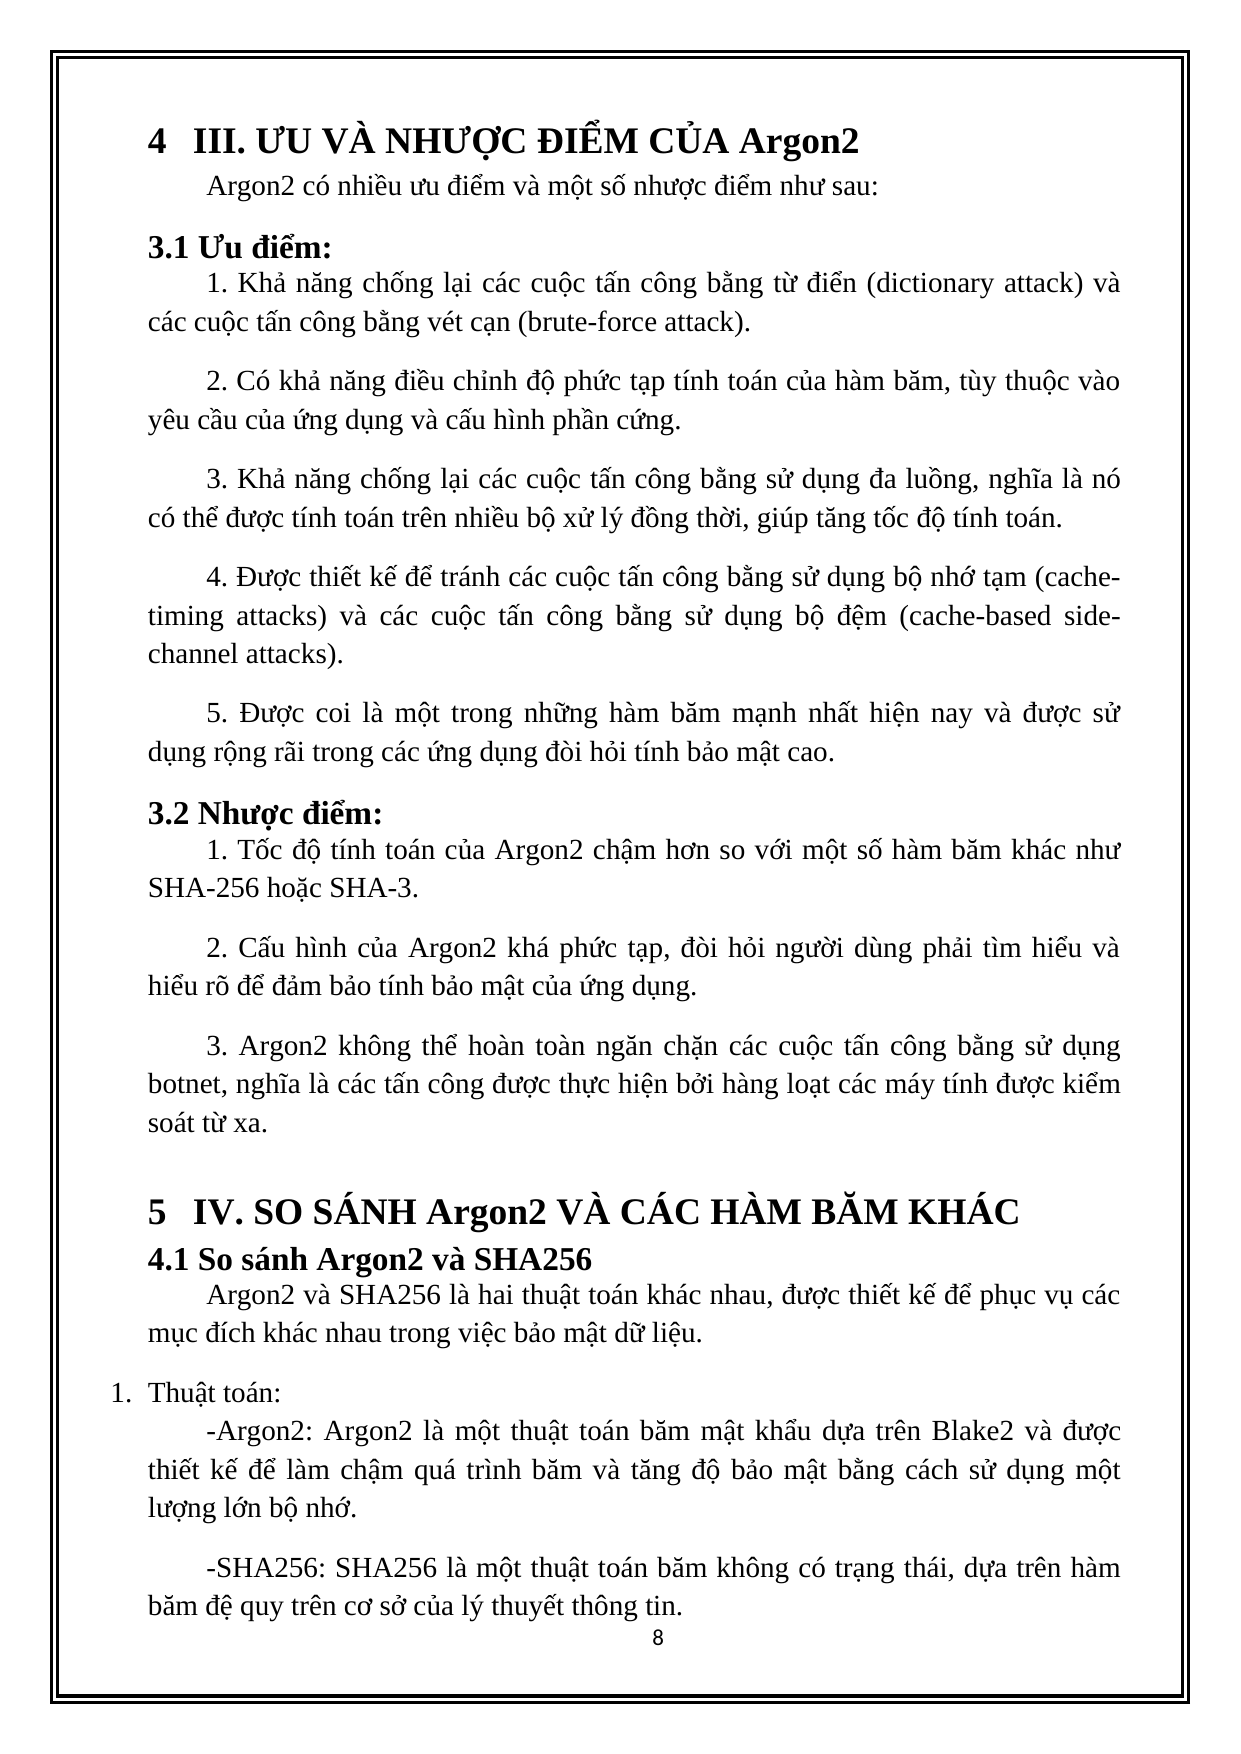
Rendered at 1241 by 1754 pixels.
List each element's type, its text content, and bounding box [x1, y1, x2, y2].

subtitle 3.1 Ưu điểm: [148, 227, 1122, 265]
text 1. Khả năng chống lại các cuộc tấn công bằng từ điển (dictionary attack) và các cuộc tấn công bằng vét cạn (brute-force attack). [148, 265, 1122, 337]
subtitle 4.1 So sánh Argon2 và SHA256 [148, 1239, 1122, 1277]
list Thuật toán: [110, 1375, 1122, 1408]
text 3. Argon2 không thể hoàn toàn ngăn chặn các cuộc tấn công bằng sử dụng botnet, nghĩa là các tấn công được thực hiện bởi hàng loạt các máy tính được kiểm soát từ xa. [148, 1028, 1122, 1138]
text Argon2 và SHA256 là hai thuật toán khác nhau, được thiết kế để phục vụ các mục đích khác nhau trong việc bảo mật dữ liệu. [148, 1277, 1122, 1349]
text 4. Được thiết kế để tránh các cuộc tấn công bằng sử dụng bộ nhớ tạm (cache-timing attacks) và các cuộc tấn công bằng sử dụng bộ đệm (cache-based side-channel attacks). [148, 559, 1122, 670]
subtitle III. ƯU VÀ NHƯỢC ĐIỂM CỦA Argon2 [148, 118, 1122, 161]
text 1. Tốc độ tính toán của Argon2 chậm hơn so với một số hàm băm khác như SHA-256 hoặc SHA-3. [148, 832, 1122, 904]
text -SHA256: SHA256 là một thuật toán băm không có trạng thái, dựa trên hàm băm đệ quy trên cơ sở của lý thuyết thông tin. [148, 1550, 1122, 1622]
text 5. Được coi là một trong những hàm băm mạnh nhất hiện nay và được sử dụng rộng rãi trong các ứng dụng đòi hỏi tính bảo mật cao. [148, 696, 1122, 768]
text 3. Khả năng chống lại các cuộc tấn công bằng sử dụng đa luồng, nghĩa là nó có thể được tính toán trên nhiều bộ xử lý đồng thời, giúp tăng tốc độ tính toán. [148, 461, 1122, 533]
subtitle 3.2 Nhược điểm: [148, 793, 1122, 832]
subtitle IV. SO SÁNH Argon2 VÀ CÁC HÀM BĂM KHÁC [148, 1189, 1122, 1232]
text -Argon2: Argon2 là một thuật toán băm mật khẩu dựa trên Blake2 và được thiết kế để làm chậm quá trình băm và tăng độ bảo mật bằng cách sử dụng một lượng lớn bộ nhớ. [148, 1413, 1122, 1524]
text 2. Cấu hình của Argon2 khá phức tạp, đòi hỏi người dùng phải tìm hiểu và hiểu rõ để đảm bảo tính bảo mật của ứng dụng. [148, 930, 1122, 1002]
text Argon2 có nhiều ưu điểm và một số nhược điểm như sau: [148, 168, 1122, 201]
text 2. Có khả năng điều chỉnh độ phức tạp tính toán của hàm băm, tùy thuộc vào yêu cầu của ứng dụng và cấu hình phần cứng. [148, 363, 1122, 435]
